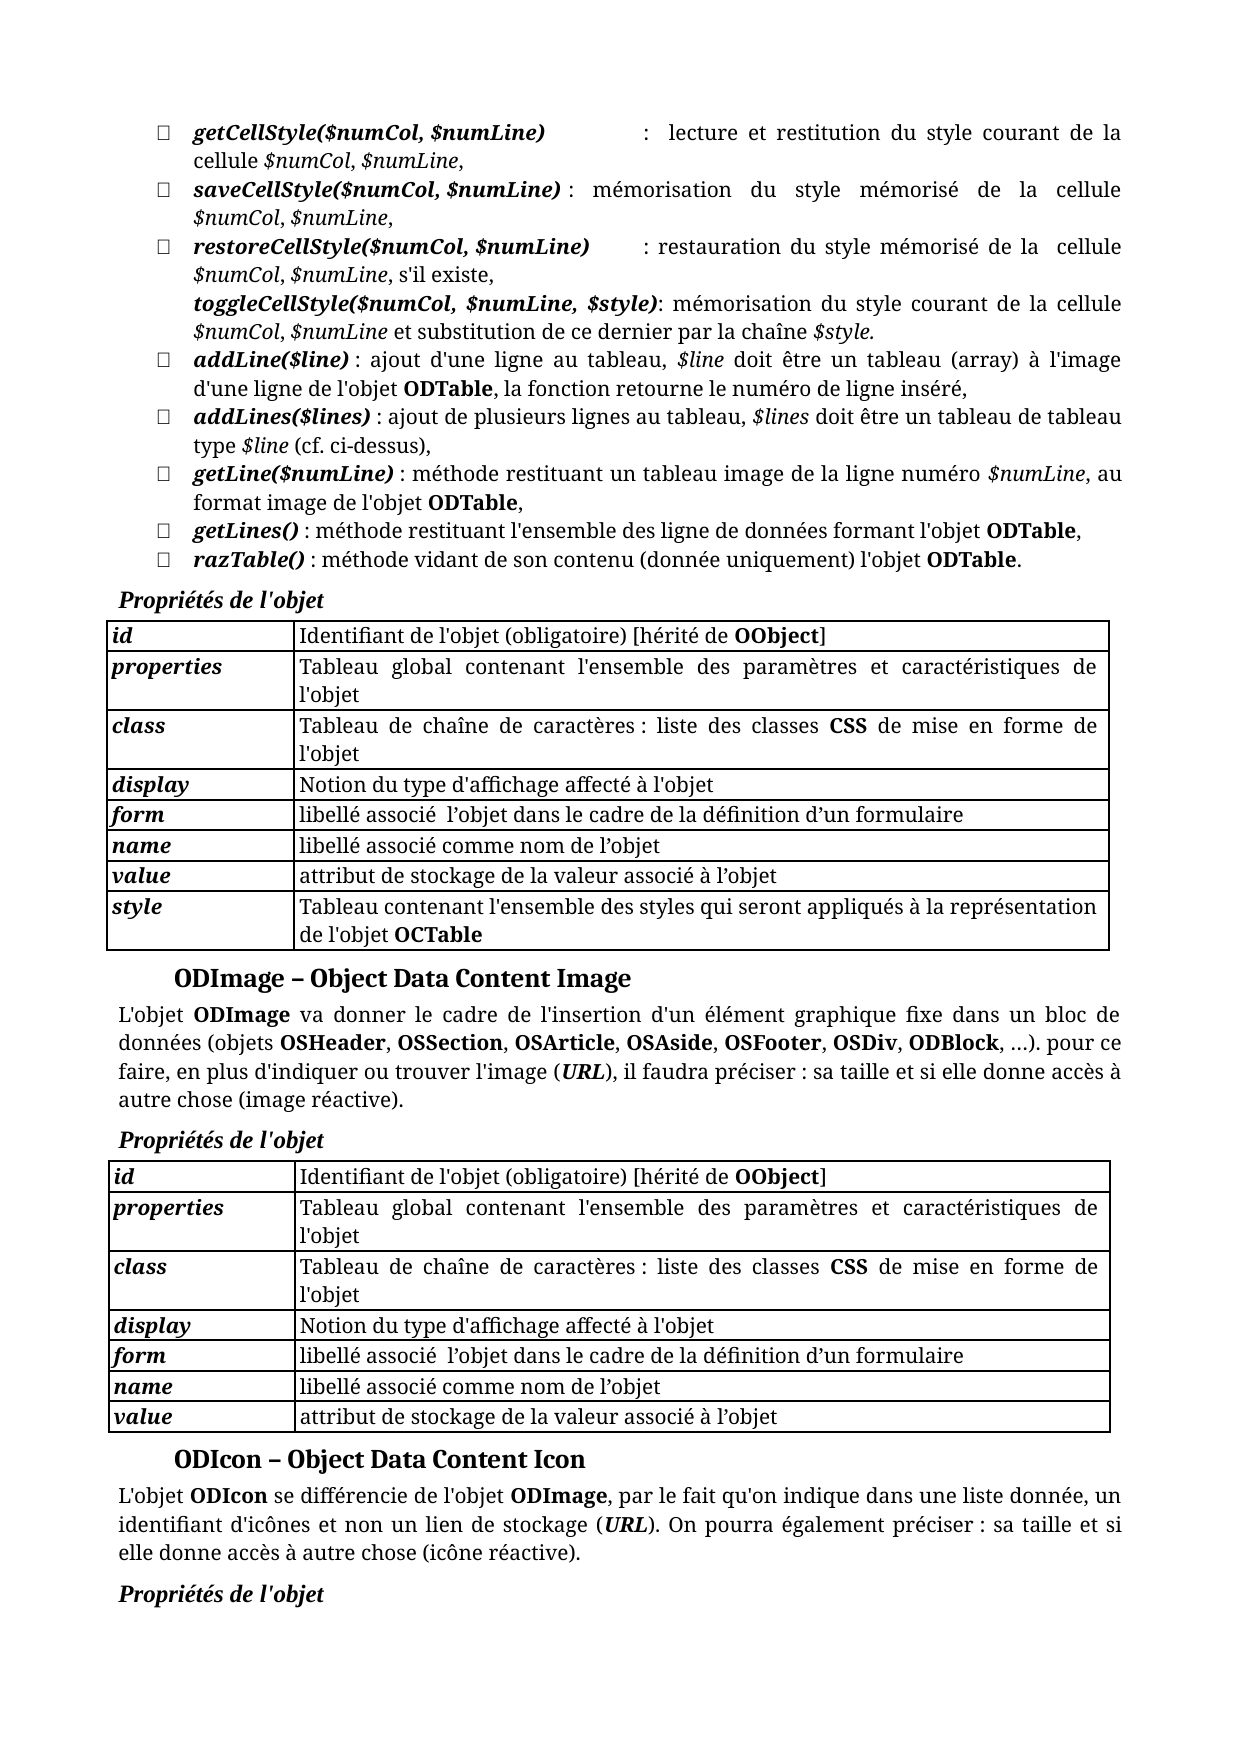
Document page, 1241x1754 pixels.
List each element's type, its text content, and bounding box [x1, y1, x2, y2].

list addLine($line) : ajout d'une ligne au tableau, $line doit être un tableau (array) à l'image d'une ligne de l'objet ODTable, la fonction retourne le numéro de ligne inséré, [156, 346, 1122, 402]
table_cell Notion du type d'affichage affecté à l'objet [295, 770, 1108, 798]
table_cell value [108, 862, 293, 890]
list getLine($numLine) : méthode restituant un tableau image de la ligne numéro $numLine, au format image de l'objet ODTable, [156, 459, 1122, 516]
list razTable() : méthode vidant de son contenu (donnée uniquement) l'objet ODTable. [156, 545, 1122, 573]
table_cell Tableau de chaîne de caractères : liste des classes CSS de mise en forme de l'objet [295, 711, 1108, 768]
text L'objet ODImage va donner le cadre de l'insertion d'un élément graphique fixe dans un bloc de données (objets OSHeader, OSSection, OSArticle, OSAside, OSFooter, OSDiv, ODBlock, …). pour ce faire, en plus d'indiquer ou trouver l'image (URL), il faudra préciser : sa taille et si elle donne accès à autre chose (image réactive). [118, 1000, 1122, 1114]
table_header id [108, 622, 293, 650]
list getLines() : méthode restituant l'ensemble des ligne de données formant l'objet ODTable, [156, 516, 1122, 545]
table_cell display [108, 770, 293, 798]
subtitle Propriétés de l'objet [118, 585, 1122, 614]
table_cell libellé associé comme nom de l’objet [296, 1372, 1109, 1400]
table_header id [110, 1162, 294, 1191]
list saveCellStyle($numCol, $numLine) : mémorisation du style mémorisé de la cellule $numCol, $numLine, [156, 175, 1122, 232]
table_cell properties [108, 652, 293, 709]
subtitle Propriétés de l'objet [118, 1126, 1122, 1154]
table_header Identifiant de l'objet (obligatoire) [hérité de OObject] [296, 1162, 1109, 1191]
table_cell Tableau global contenant l'ensemble des paramètres et caractéristiques de l'objet [295, 652, 1108, 709]
subtitle ODIcon – Object Data Content Icon [174, 1444, 1122, 1476]
list restoreCellStyle($numCol, $numLine) : restauration du style mémorisé de la cellule $numCol, $numLine, s'il existe, [156, 232, 1122, 289]
table_cell style [108, 892, 293, 949]
table_header Identifiant de l'objet (obligatoire) [hérité de OObject] [295, 622, 1108, 650]
table_cell attribut de stockage de la valeur associé à l’objet [295, 862, 1108, 890]
table_cell name [108, 831, 293, 859]
list getCellStyle($numCol, $numLine) : lecture et restitution du style courant de la cellule $numCol, $numLine, [156, 118, 1122, 175]
list toggleCellStyle($numCol, $numLine, $style): mémorisation du style courant de la cellule $numCol, $numLine et substitution de ce dernier par la chaîne $style. [156, 289, 1122, 346]
table_cell libellé associé l’objet dans le cadre de la définition d’un formulaire [296, 1341, 1109, 1370]
table_cell class [108, 711, 293, 768]
table_cell form [108, 801, 293, 829]
subtitle Propriétés de l'objet [118, 1579, 1122, 1607]
table_cell libellé associé comme nom de l’objet [295, 831, 1108, 859]
table_cell Tableau de chaîne de caractères : liste des classes CSS de mise en forme de l'objet [296, 1252, 1109, 1309]
subtitle ODImage – Object Data Content Image [174, 963, 1122, 994]
table_cell Notion du type d'affichage affecté à l'objet [296, 1311, 1109, 1339]
table_cell name [110, 1372, 294, 1400]
table_cell attribut de stockage de la valeur associé à l’objet [296, 1402, 1109, 1431]
text L'objet ODIcon se différencie de l'objet ODImage, par le fait qu'on indique dans une liste donnée, un identifiant d'icônes et non un lien de stockage (URL). On pourra également préciser : sa taille et si elle donne accès à autre chose (icône réactive). [118, 1482, 1122, 1567]
table_cell libellé associé l’objet dans le cadre de la définition d’un formulaire [295, 801, 1108, 829]
table_cell form [110, 1341, 294, 1370]
table_cell class [110, 1252, 294, 1309]
table_cell display [110, 1311, 294, 1339]
list addLines($lines) : ajout de plusieurs lignes au tableau, $lines doit être un tableau de tableau type $line (cf. ci-dessus), [156, 402, 1122, 459]
table_cell Tableau contenant l'ensemble des styles qui seront appliqués à la représentation de l'objet OCTable [295, 892, 1108, 949]
table_cell Tableau global contenant l'ensemble des paramètres et caractéristiques de l'objet [296, 1193, 1109, 1250]
table_cell value [110, 1402, 294, 1431]
table_cell properties [110, 1193, 294, 1250]
